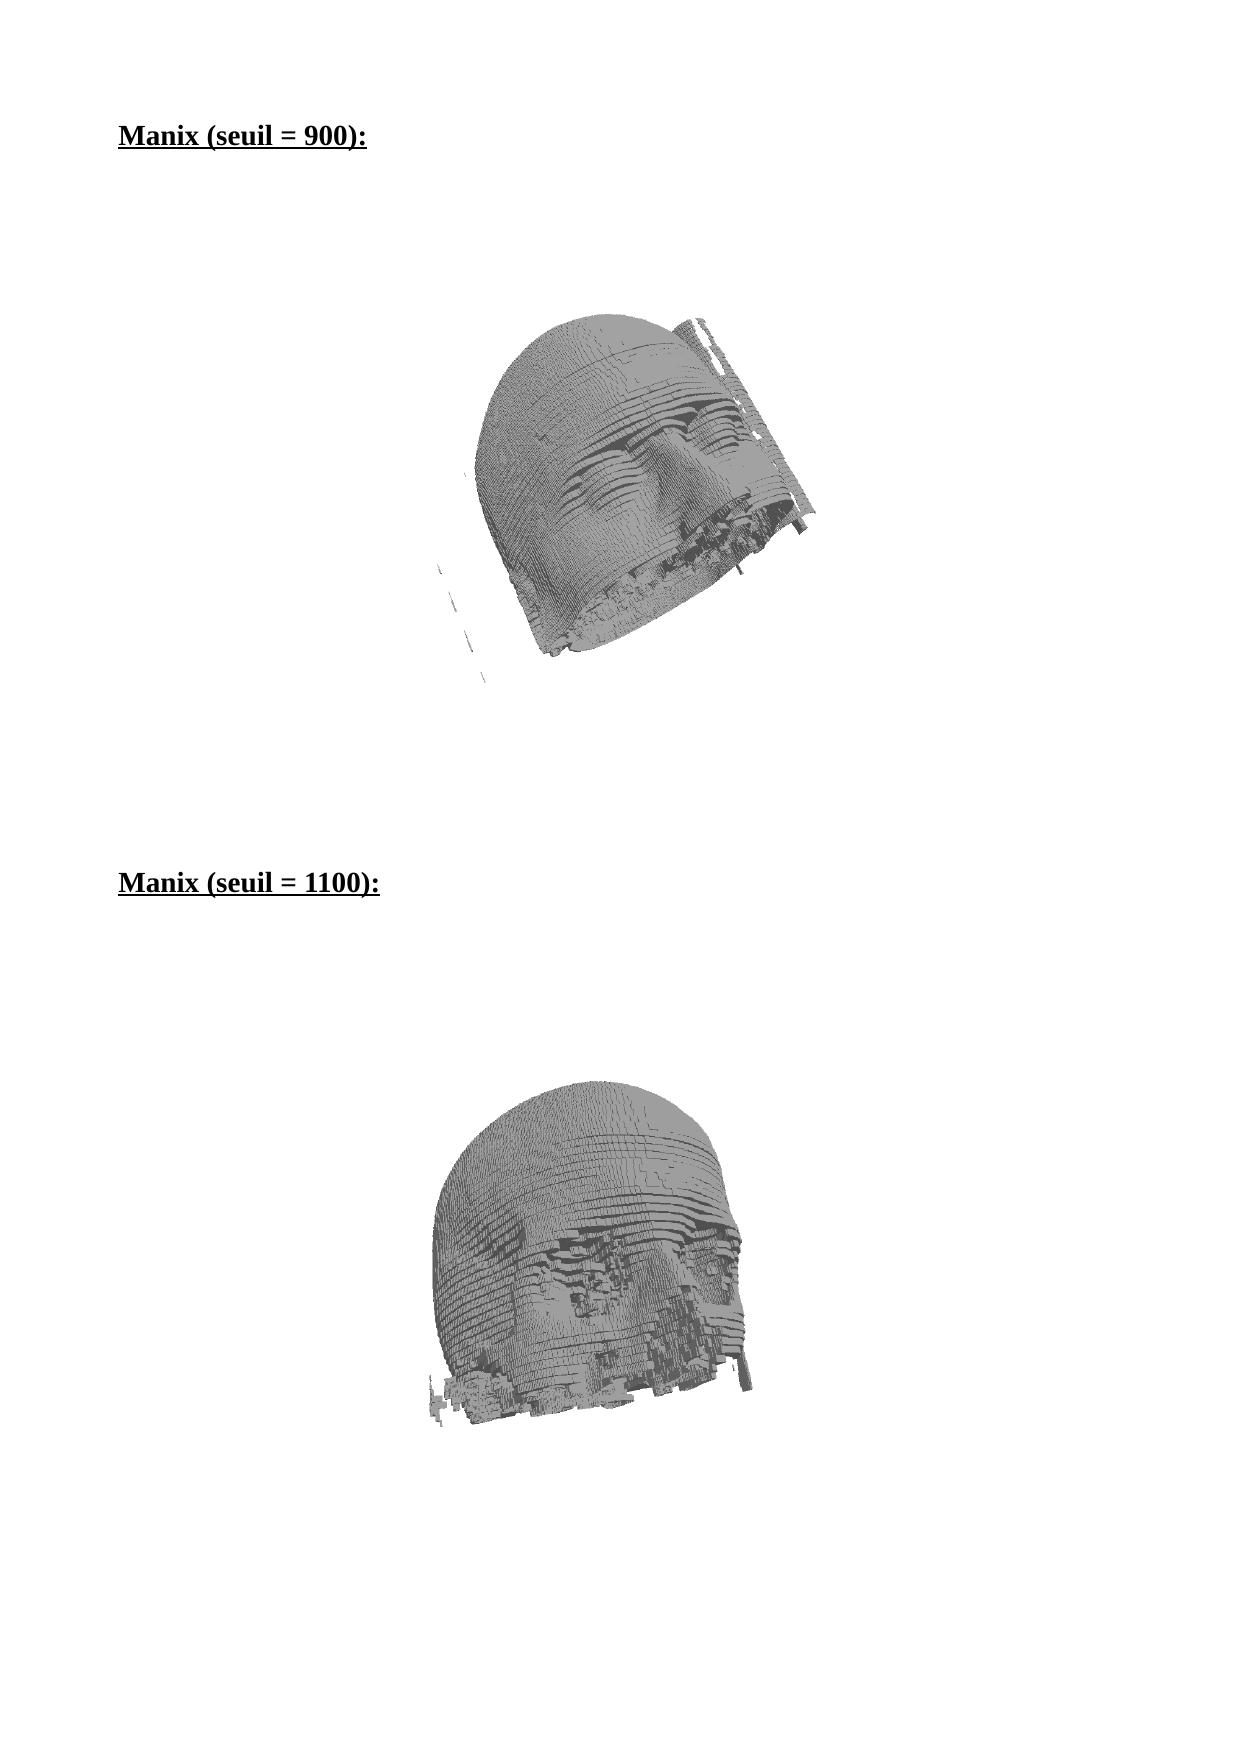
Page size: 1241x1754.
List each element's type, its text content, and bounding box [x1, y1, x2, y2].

picture [36, 151, 1204, 799]
text Manix (seuil = 1100): [118, 865, 1122, 899]
text Manix (seuil = 900): [118, 118, 1122, 151]
picture [25, 932, 1215, 1591]
